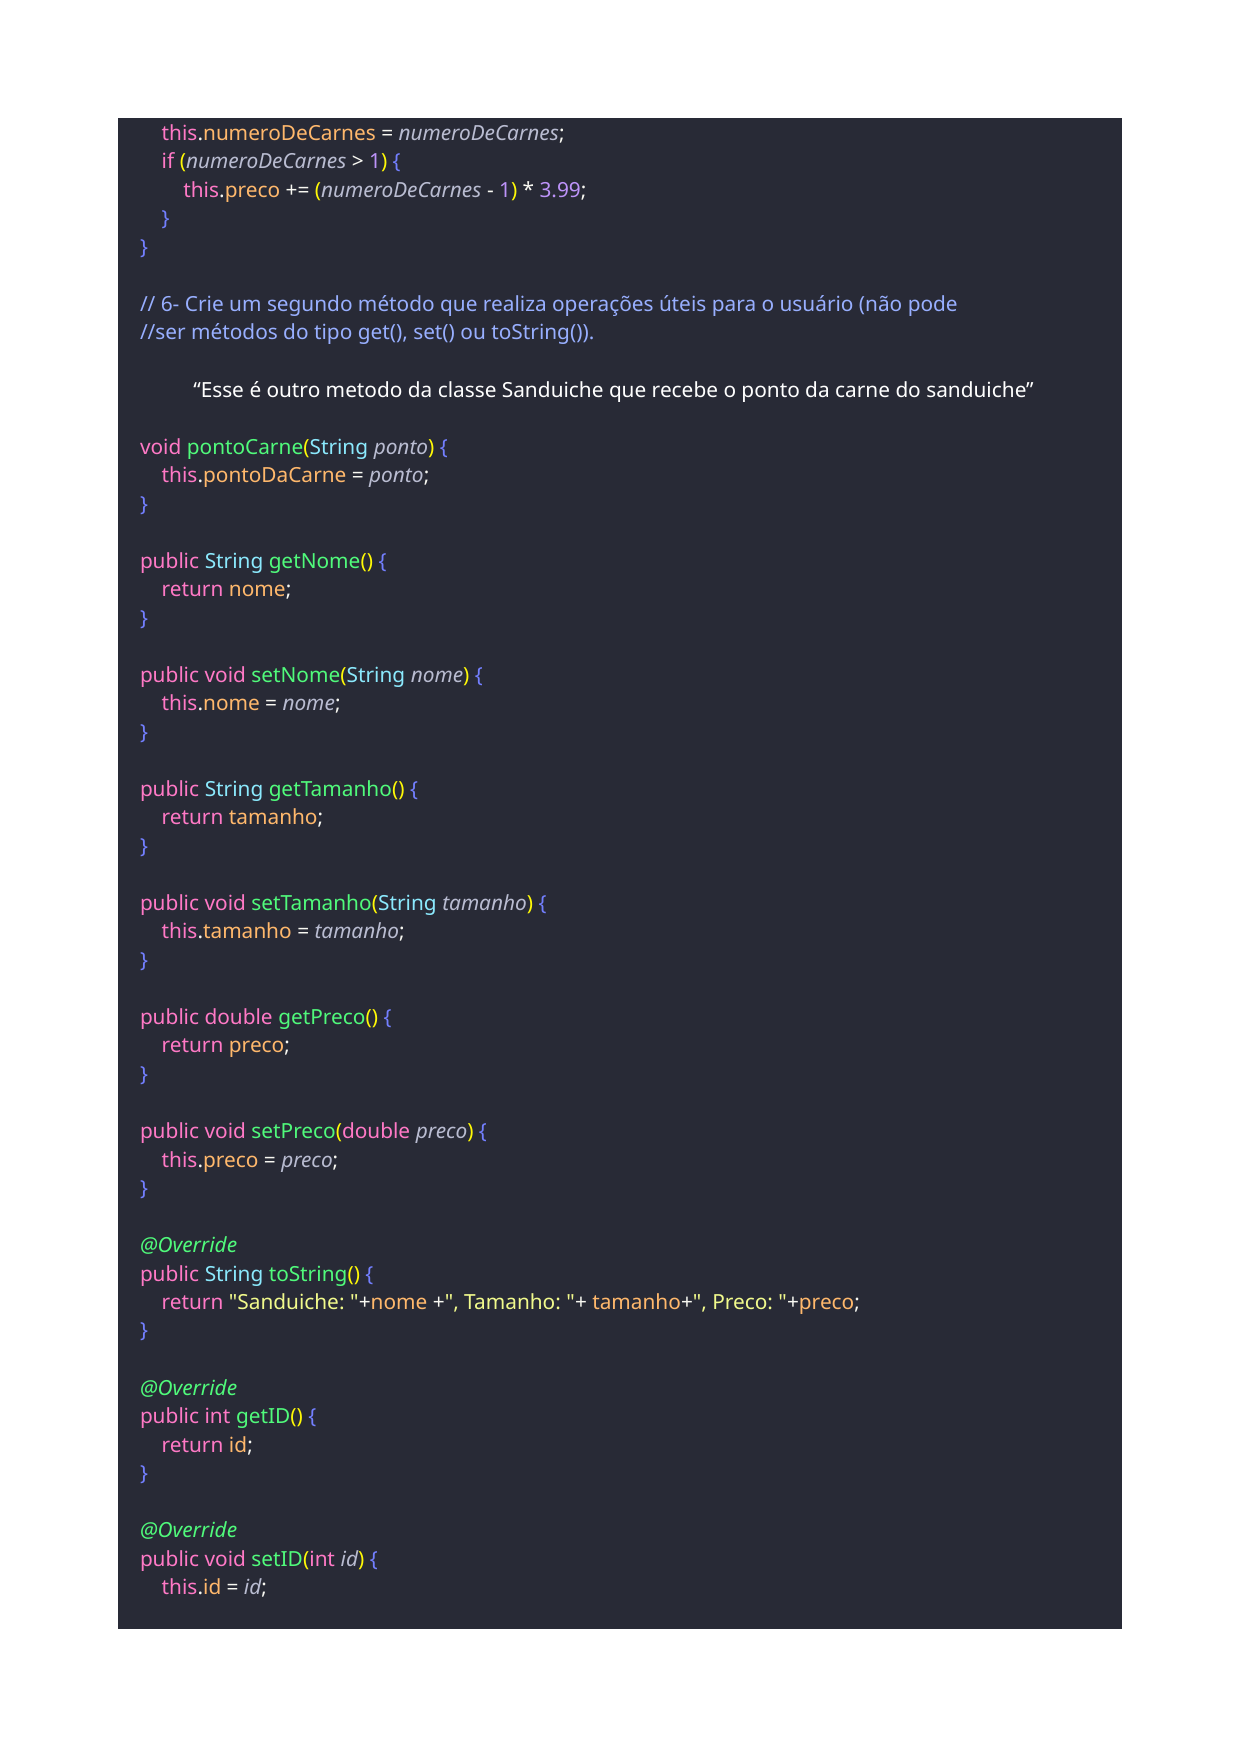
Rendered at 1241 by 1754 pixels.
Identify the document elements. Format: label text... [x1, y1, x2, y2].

text this.numeroDeCarnes = numeroDeCarnes; if (numeroDeCarnes > 1) { this.preco += (numeroDeCarnes - 1) * 3.99; } } // 6- Crie um segundo método que realiza operações úteis para o usuário (não pode //ser métodos do tipo get(), set() ou toString()). [118, 118, 1122, 346]
text “Esse é outro metodo da classe Sanduiche que recebe o ponto da carne do sanduiche” void pontoCarne(String ponto) { this.pontoDaCarne = ponto; } public String getNome() { return nome; } public void setNome(String nome) { this.nome = nome; } public String getTamanho() { return tamanho; } public void setTamanho(String tamanho) { this.tamanho = tamanho; } public double getPreco() { return preco; } public void setPreco(double preco) { this.preco = preco; } @Override public String toString() { return "Sanduiche: "+nome +", Tamanho: "+ tamanho+", Preco: "+preco; } @Override public int getID() { return id; } @Override public void setID(int id) { this.id = id; [118, 375, 1122, 1629]
